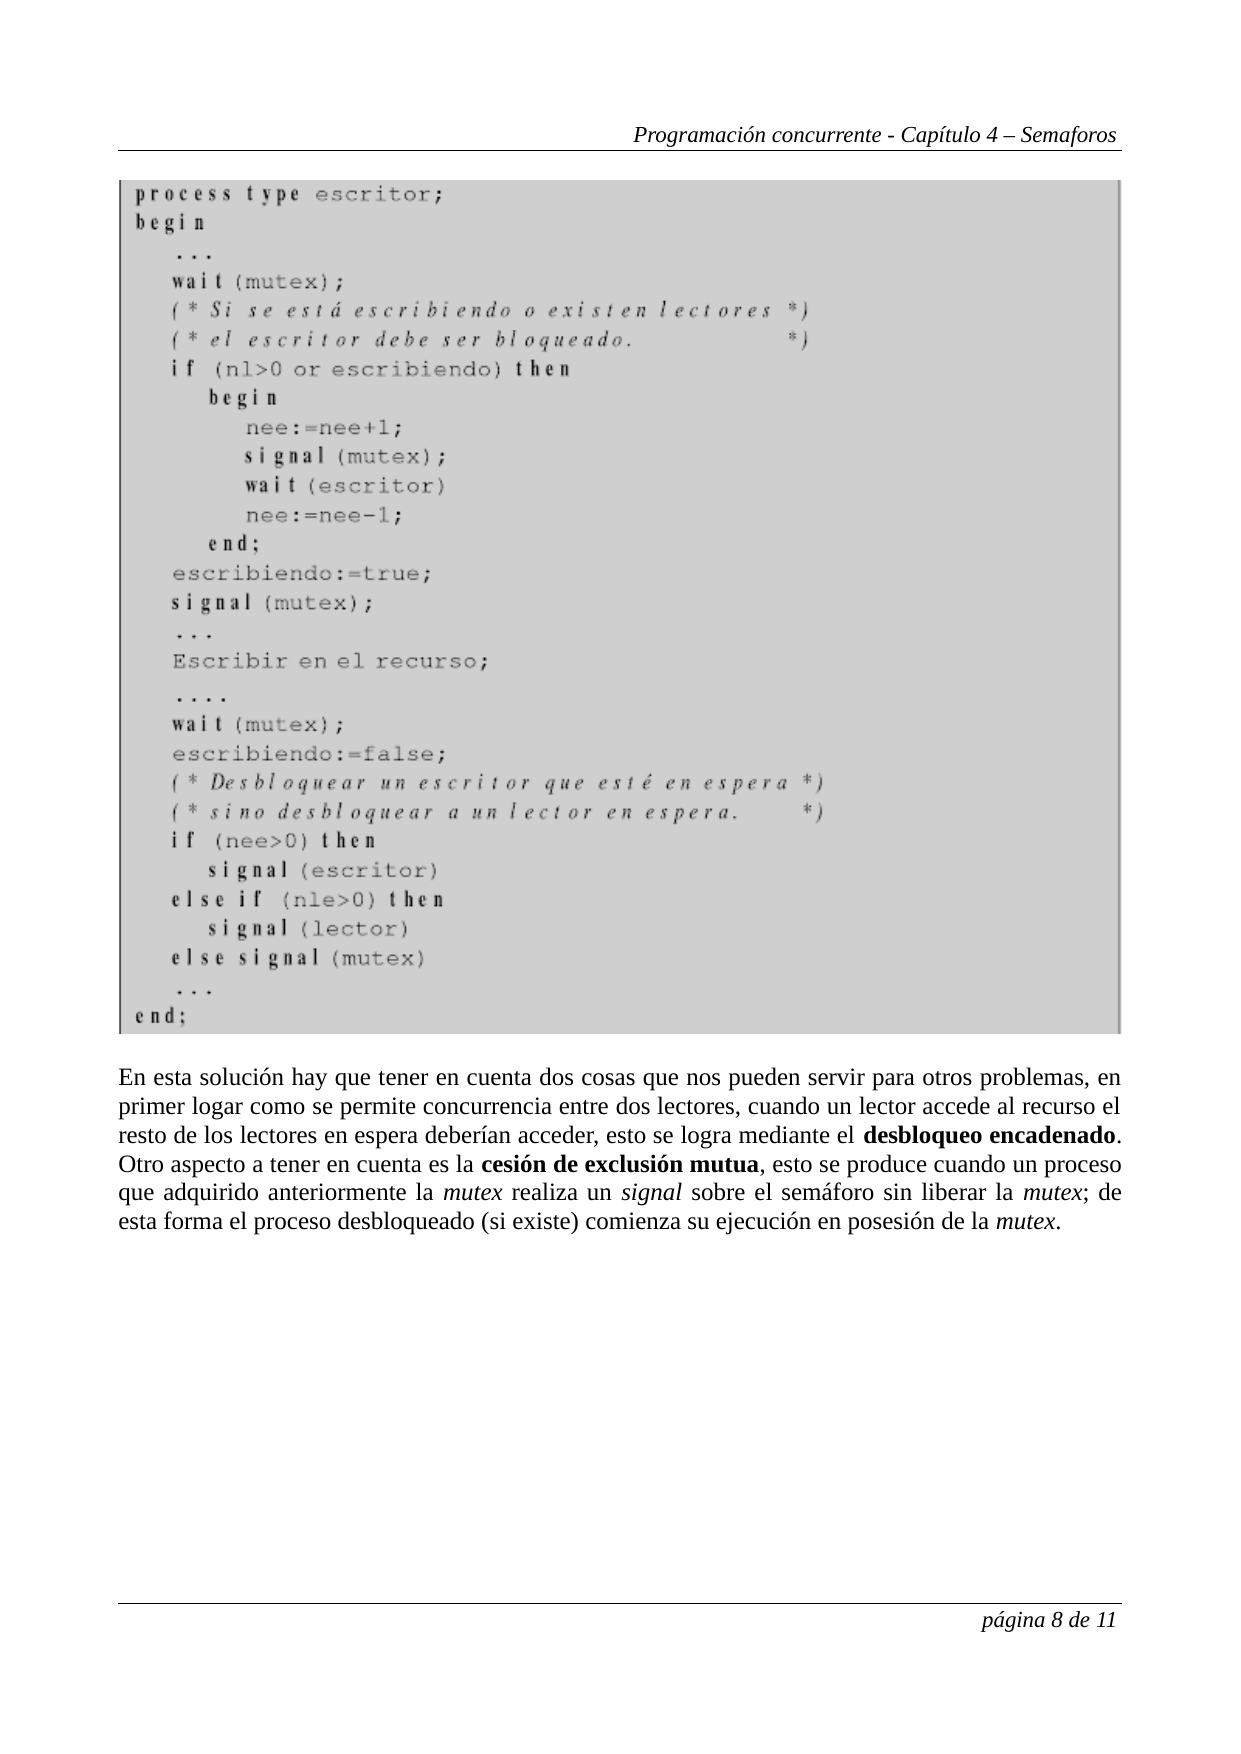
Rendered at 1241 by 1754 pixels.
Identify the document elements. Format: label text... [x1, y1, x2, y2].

text En esta solución hay que tener en cuenta dos cosas que nos pueden servir para otros problemas, en primer logar como se permite concurrencia entre dos lectores, cuando un lector accede al recurso el resto de los lectores en espera deberían acceder, esto se logra mediante el desbloqueo encadenado. Otro aspecto a tener en cuenta es la cesión de exclusión mutua, esto se produce cuando un proceso que adquirido anteriormente la mutex realiza un signal sobre el semáforo sin liberar la mutex; de esta forma el proceso desbloqueado (si existe) comienza su ejecución en posesión de la mutex. [118, 1062, 1122, 1235]
picture [118, 180, 1123, 1034]
